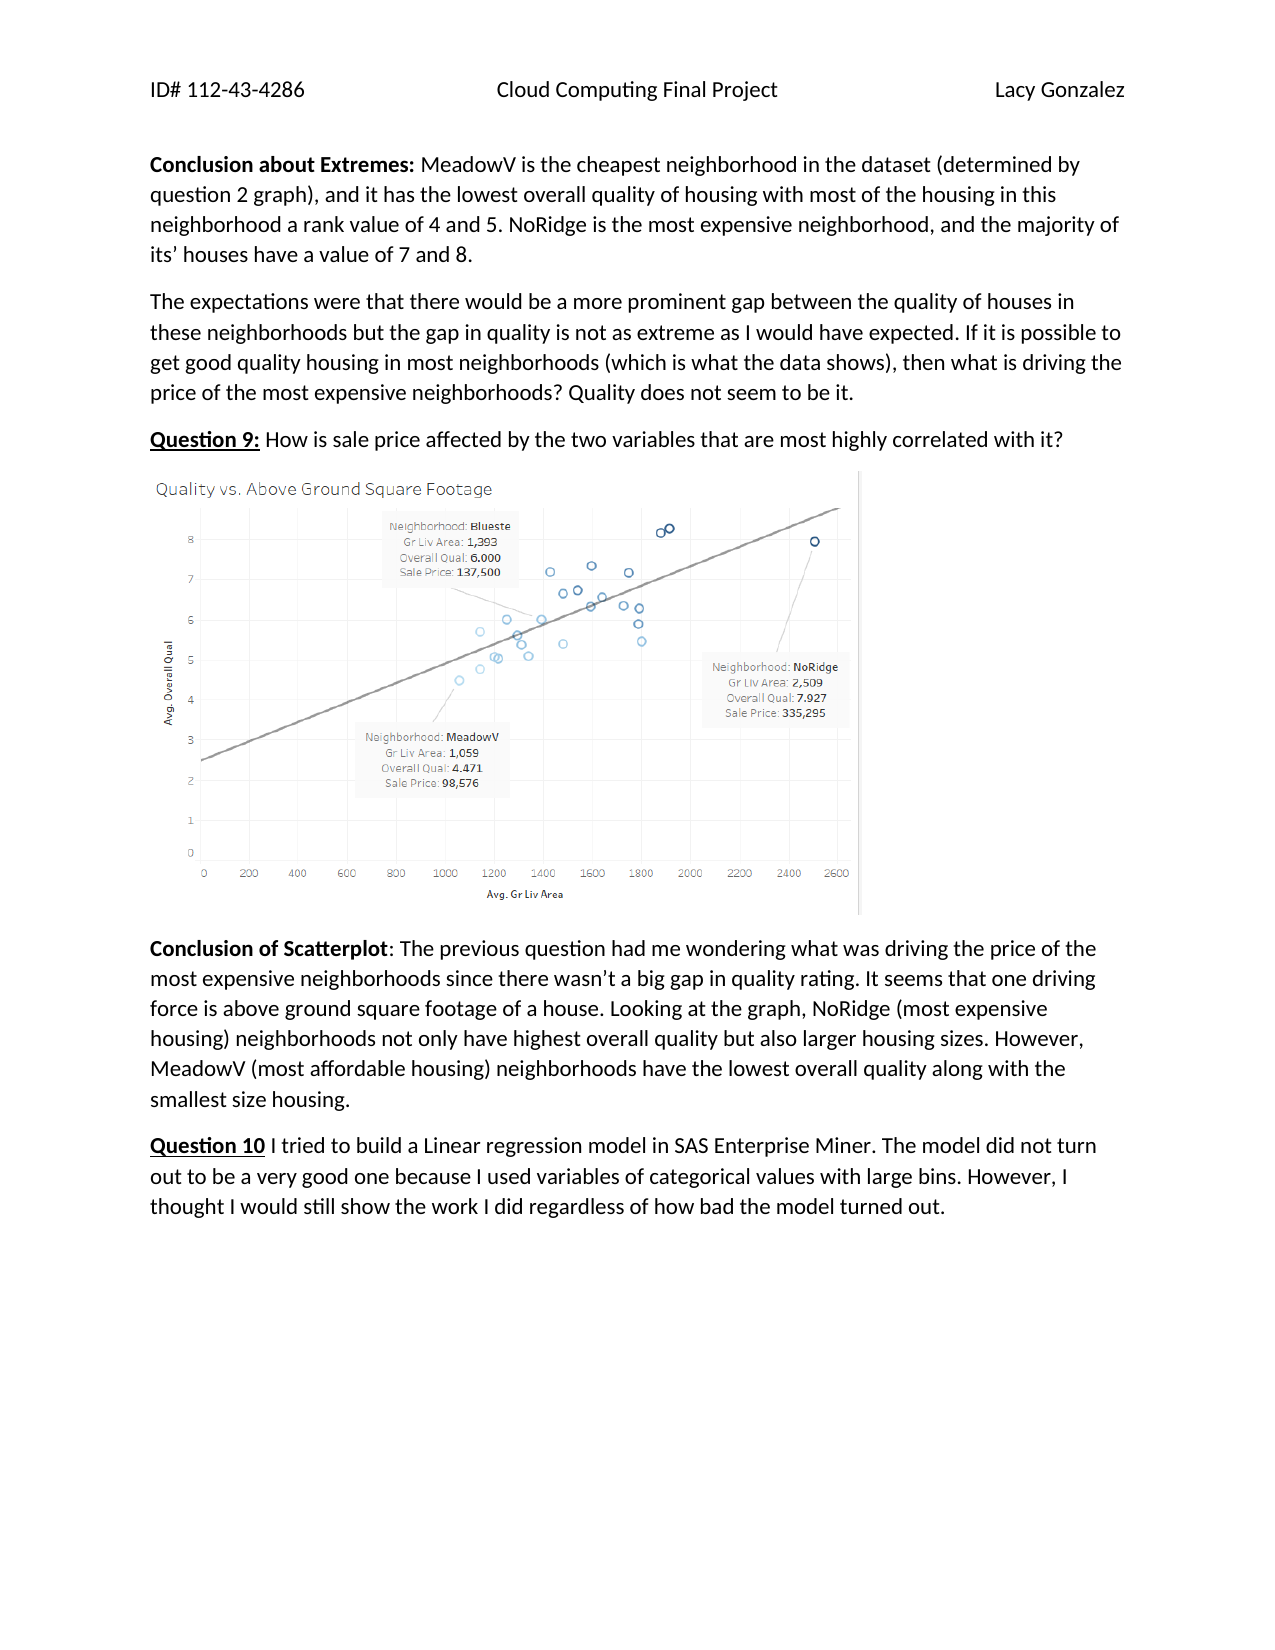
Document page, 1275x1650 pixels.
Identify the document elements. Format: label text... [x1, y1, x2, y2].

picture [150, 471, 862, 915]
text The expectations were that there would be a more prominent gap between the quality of houses in these neighborhoods but the gap in quality is not as extreme as I would have expected. If it is possible to get good quality housing in most neighborhoods (which is what the data shows), then what is driving the price of the most expensive neighborhoods? Quality does not seem to be it. [150, 287, 1125, 406]
text Conclusion about Extremes: MeadowV is the cheapest neighborhood in the dataset (determined by question 2 graph), and it has the lowest overall quality of housing with most of the housing in this neighborhood a rank value of 4 and 5. NoRidge is the most expensive neighborhood, and the majority of its’ houses have a value of 7 and 8. [150, 150, 1125, 269]
text Conclusion of Scatterplot: The previous question had me wondering what was driving the price of the most expensive neighborhoods since there wasn’t a big gap in quality rating. It seems that one driving force is above ground square footage of a house. Looking at the graph, NoRidge (most expensive housing) neighborhoods not only have highest overall quality but also larger housing sizes. However, MeadowV (most affordable housing) neighborhoods have the lowest overall quality along with the smallest size housing. [150, 934, 1125, 1113]
text Question 9: How is sale price affected by the two variables that are most highly correlated with it? [150, 425, 1125, 453]
text Question 10 I tried to build a Linear regression model in SAS Enterprise Miner. The model did not turn out to be a very good one because I used variables of categorical values with large bins. However, I thought I would still show the work I did regardless of how bad the model turned out. [150, 1132, 1125, 1220]
